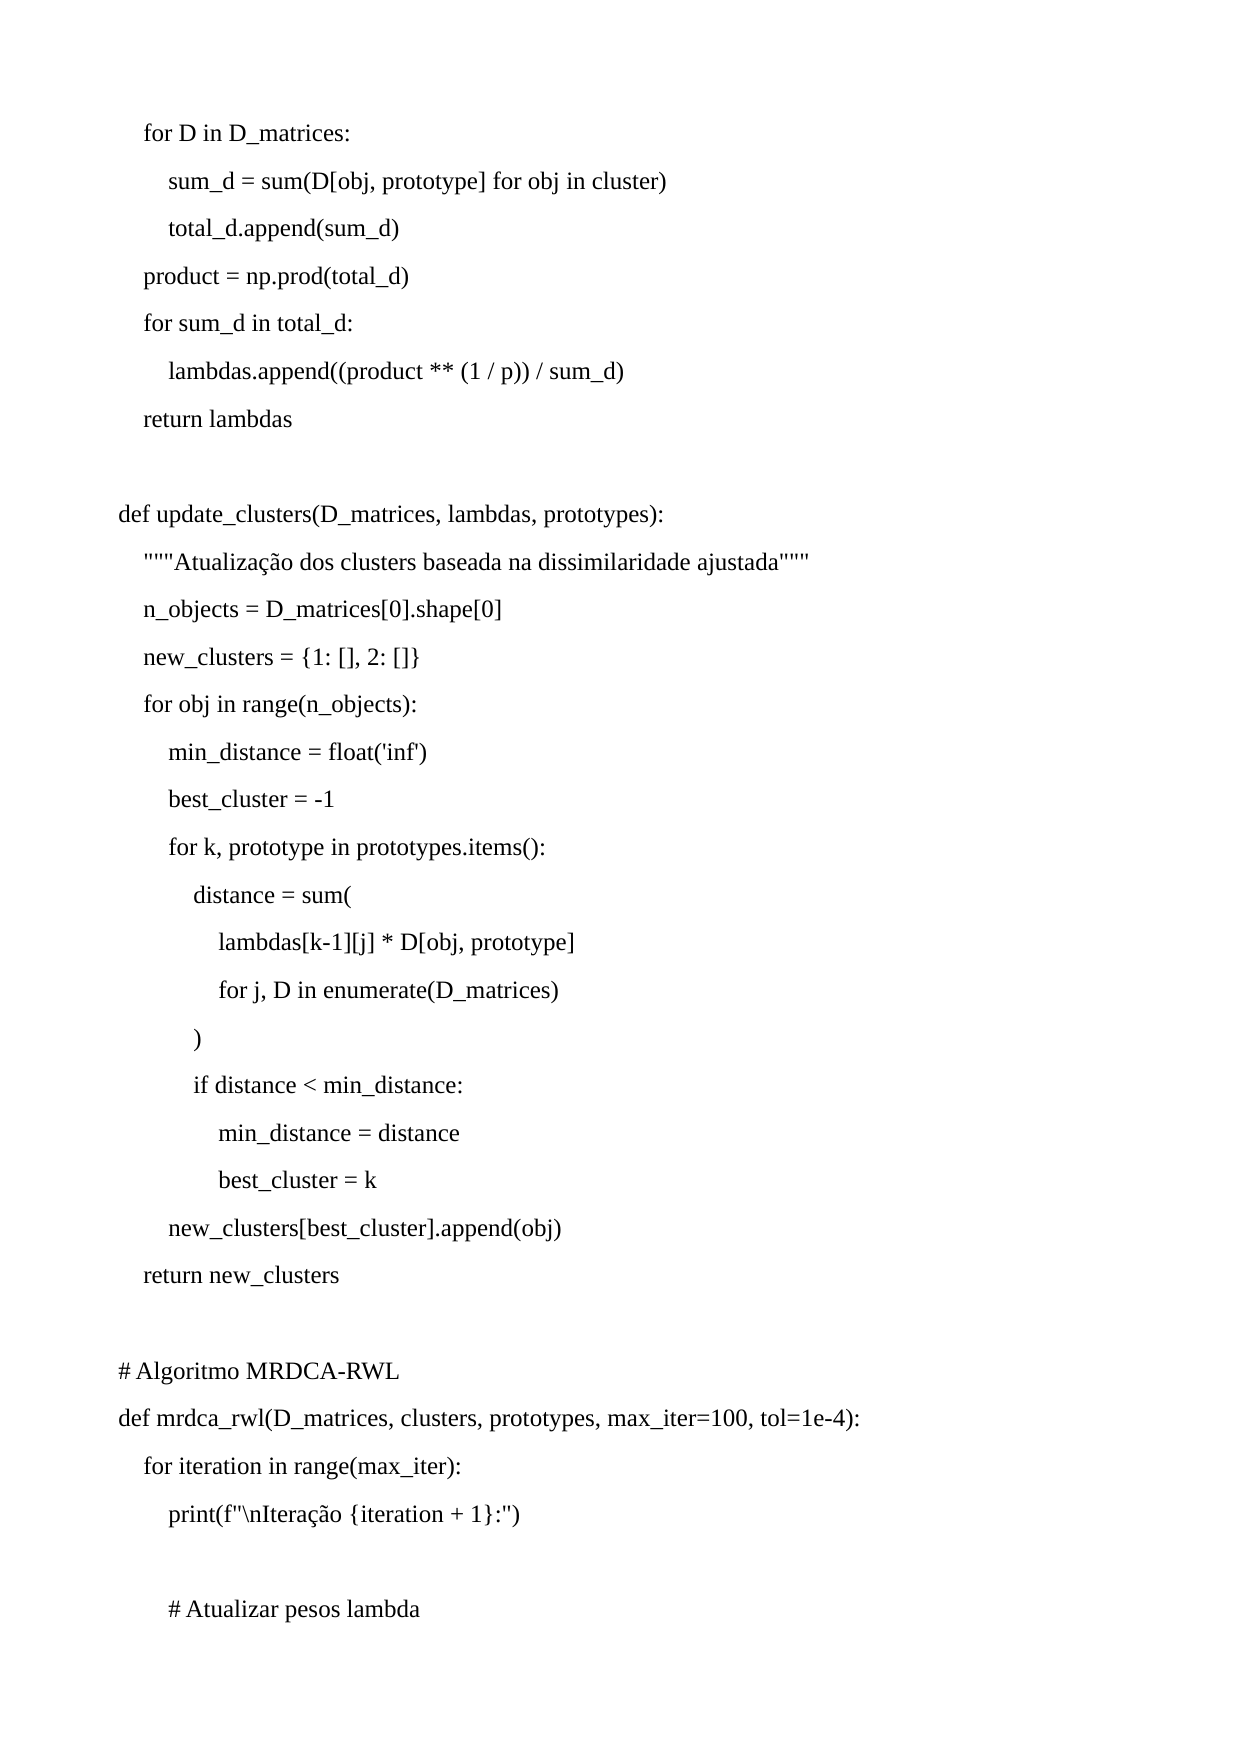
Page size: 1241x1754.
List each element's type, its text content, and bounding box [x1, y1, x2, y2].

text print(f"\nIteração {iteration + 1}:") [118, 1499, 1122, 1527]
text for sum_d in total_d: [118, 308, 1122, 337]
text lambdas.append((product ** (1 / p)) / sum_d) [118, 356, 1122, 385]
text if distance < min_distance: [118, 1070, 1122, 1099]
text min_distance = float('inf') [118, 737, 1122, 766]
text for D in D_matrices: [118, 118, 1122, 147]
text return lambdas [118, 404, 1122, 432]
text for j, D in enumerate(D_matrices) [118, 975, 1122, 1004]
text new_clusters[best_cluster].append(obj) [118, 1213, 1122, 1242]
text min_distance = distance [118, 1118, 1122, 1147]
text distance = sum( [118, 880, 1122, 908]
text # Algoritmo MRDCA-RWL [118, 1356, 1122, 1384]
text sum_d = sum(D[obj, prototype] for obj in cluster) [118, 166, 1122, 194]
text def mrdca_rwl(D_matrices, clusters, prototypes, max_iter=100, tol=1e-4): [118, 1403, 1122, 1432]
text for obj in range(n_objects): [118, 689, 1122, 718]
text lambdas[k-1][j] * D[obj, prototype] [118, 927, 1122, 956]
text product = np.prod(total_d) [118, 261, 1122, 290]
text n_objects = D_matrices[0].shape[0] [118, 594, 1122, 623]
text new_clusters = {1: [], 2: []} [118, 642, 1122, 671]
text ) [118, 1023, 1122, 1051]
text for k, prototype in prototypes.items(): [118, 832, 1122, 861]
text for iteration in range(max_iter): [118, 1451, 1122, 1480]
text """Atualização dos clusters baseada na dissimilaridade ajustada""" [118, 547, 1122, 575]
text def update_clusters(D_matrices, lambdas, prototypes): [118, 499, 1122, 528]
text # Atualizar pesos lambda [118, 1594, 1122, 1623]
text total_d.append(sum_d) [118, 213, 1122, 242]
text best_cluster = -1 [118, 784, 1122, 813]
text best_cluster = k [118, 1165, 1122, 1194]
text return new_clusters [118, 1261, 1122, 1289]
